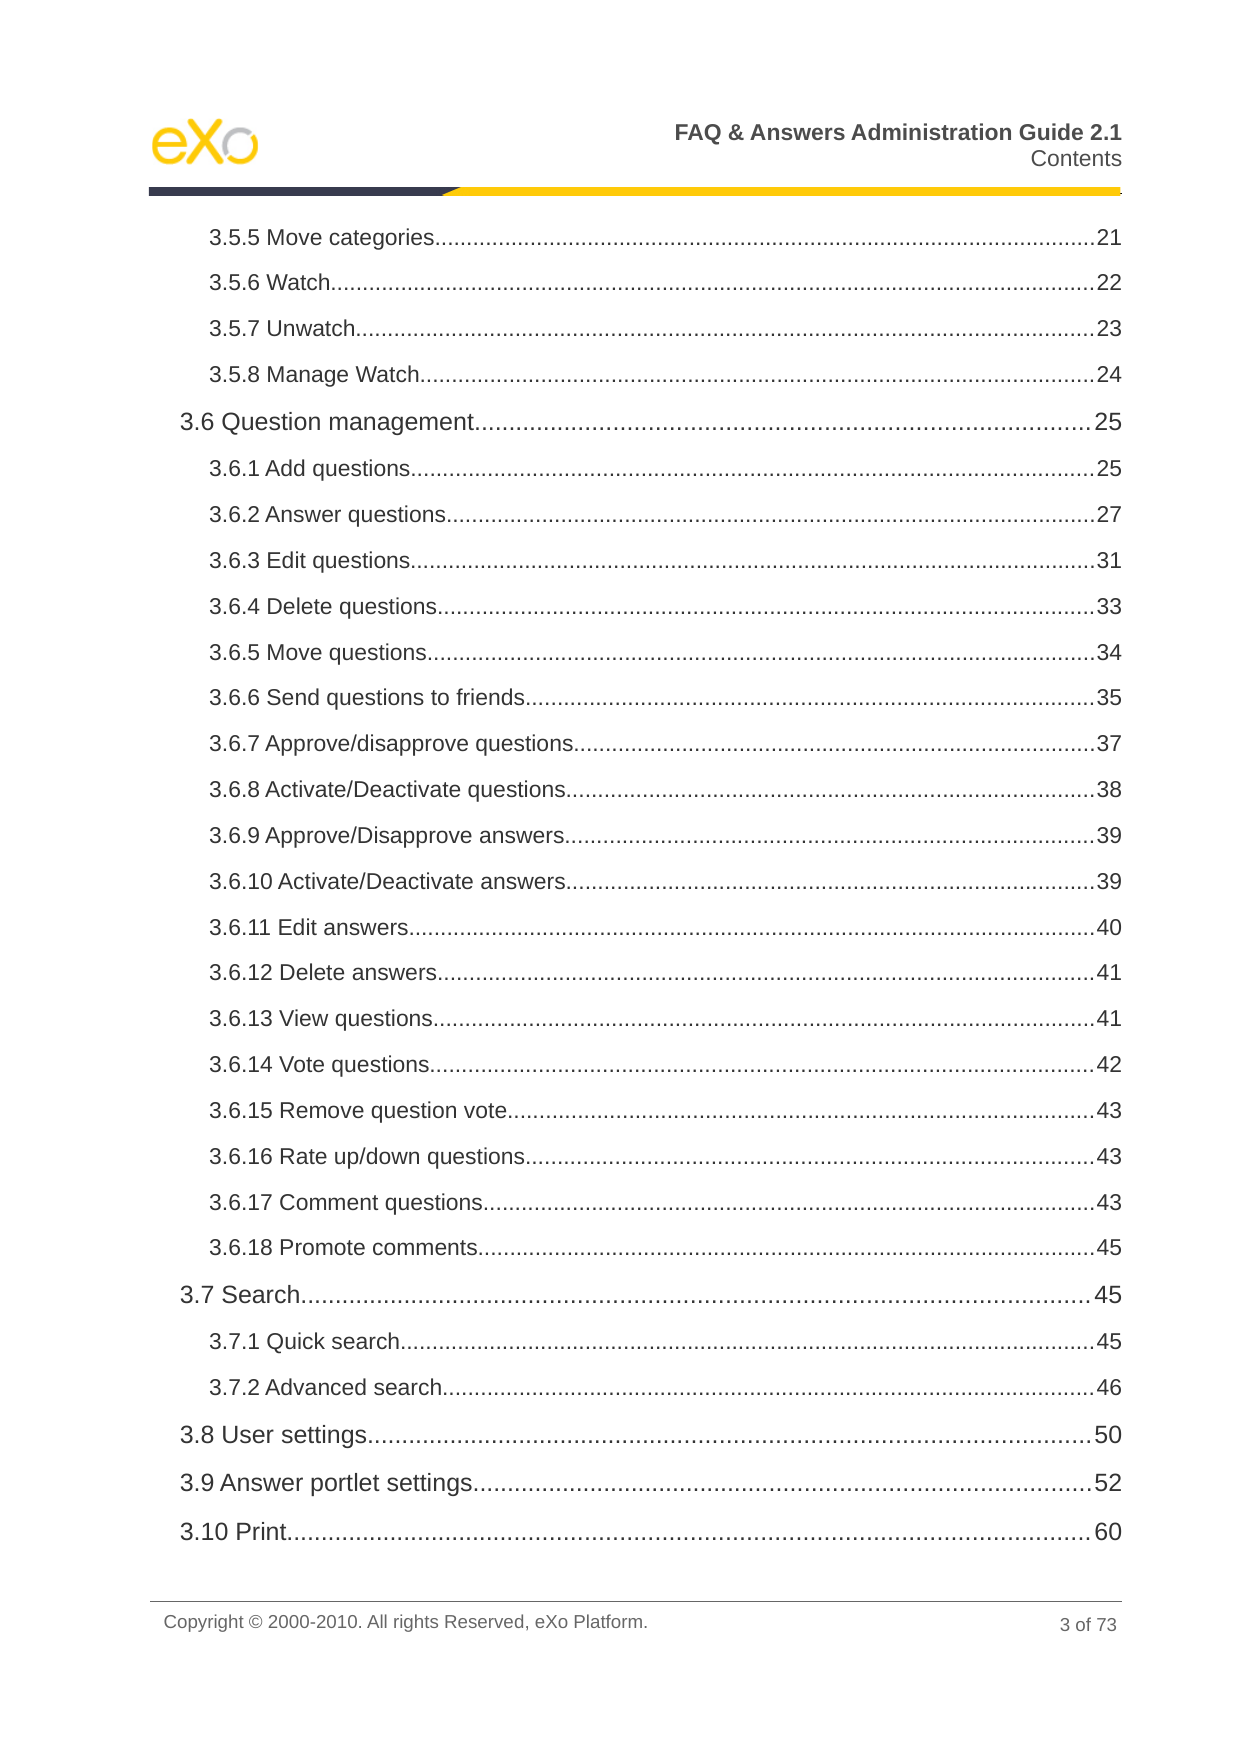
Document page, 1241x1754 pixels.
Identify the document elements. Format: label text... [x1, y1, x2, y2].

text 3.6.2 Answer questions 27 [209, 501, 1122, 527]
text 3.7.2 Advanced search 46 [209, 1374, 1122, 1401]
text 3.7.1 Quick search 45 [209, 1328, 1122, 1355]
text 3.6.4 Delete questions 33 [209, 593, 1122, 619]
text 3.6.18 Promote comments 45 [209, 1234, 1122, 1261]
text 3.7 Search 45 [179, 1280, 1122, 1309]
text 3.5.7 Unwatch 23 [209, 315, 1122, 342]
text 3.6.5 Move questions 34 [209, 638, 1122, 665]
text 3.6.16 Rate up/down questions 43 [209, 1143, 1122, 1169]
text 3.9 Answer portlet settings 52 [179, 1468, 1122, 1497]
text 3.5.8 Manage Watch 24 [209, 361, 1122, 387]
text 3.6.3 Edit questions 31 [209, 547, 1122, 573]
picture [152, 118, 259, 165]
text 3.10 Print 60 [179, 1516, 1122, 1545]
picture [148, 187, 1121, 196]
text 3.6.12 Delete answers 41 [209, 959, 1122, 986]
text 3.6.10 Activate/Deactivate answers 39 [209, 868, 1122, 894]
text 3.6.8 Activate/Deactivate questions 38 [209, 776, 1122, 802]
text 3.8 User settings 50 [179, 1420, 1122, 1449]
text 3.6.7 Approve/disapprove questions 37 [209, 730, 1122, 756]
text 3.6.1 Add questions 25 [209, 455, 1122, 481]
text 3.6.15 Remove question vote 43 [209, 1097, 1122, 1123]
text 3.5.5 Move categories 21 [209, 223, 1122, 250]
text 3.6 Question management 25 [179, 407, 1122, 436]
text 3.6.17 Comment questions 43 [209, 1188, 1122, 1215]
text 3.5.6 Watch 22 [209, 269, 1122, 296]
text 3.6.14 Vote questions 42 [209, 1051, 1122, 1077]
text 3.6.6 Send questions to friends 35 [209, 684, 1122, 711]
text 3.6.11 Edit answers 40 [209, 913, 1122, 940]
text 3.6.13 View questions 41 [209, 1005, 1122, 1031]
text 3.6.9 Approve/Disapprove answers 39 [209, 822, 1122, 848]
